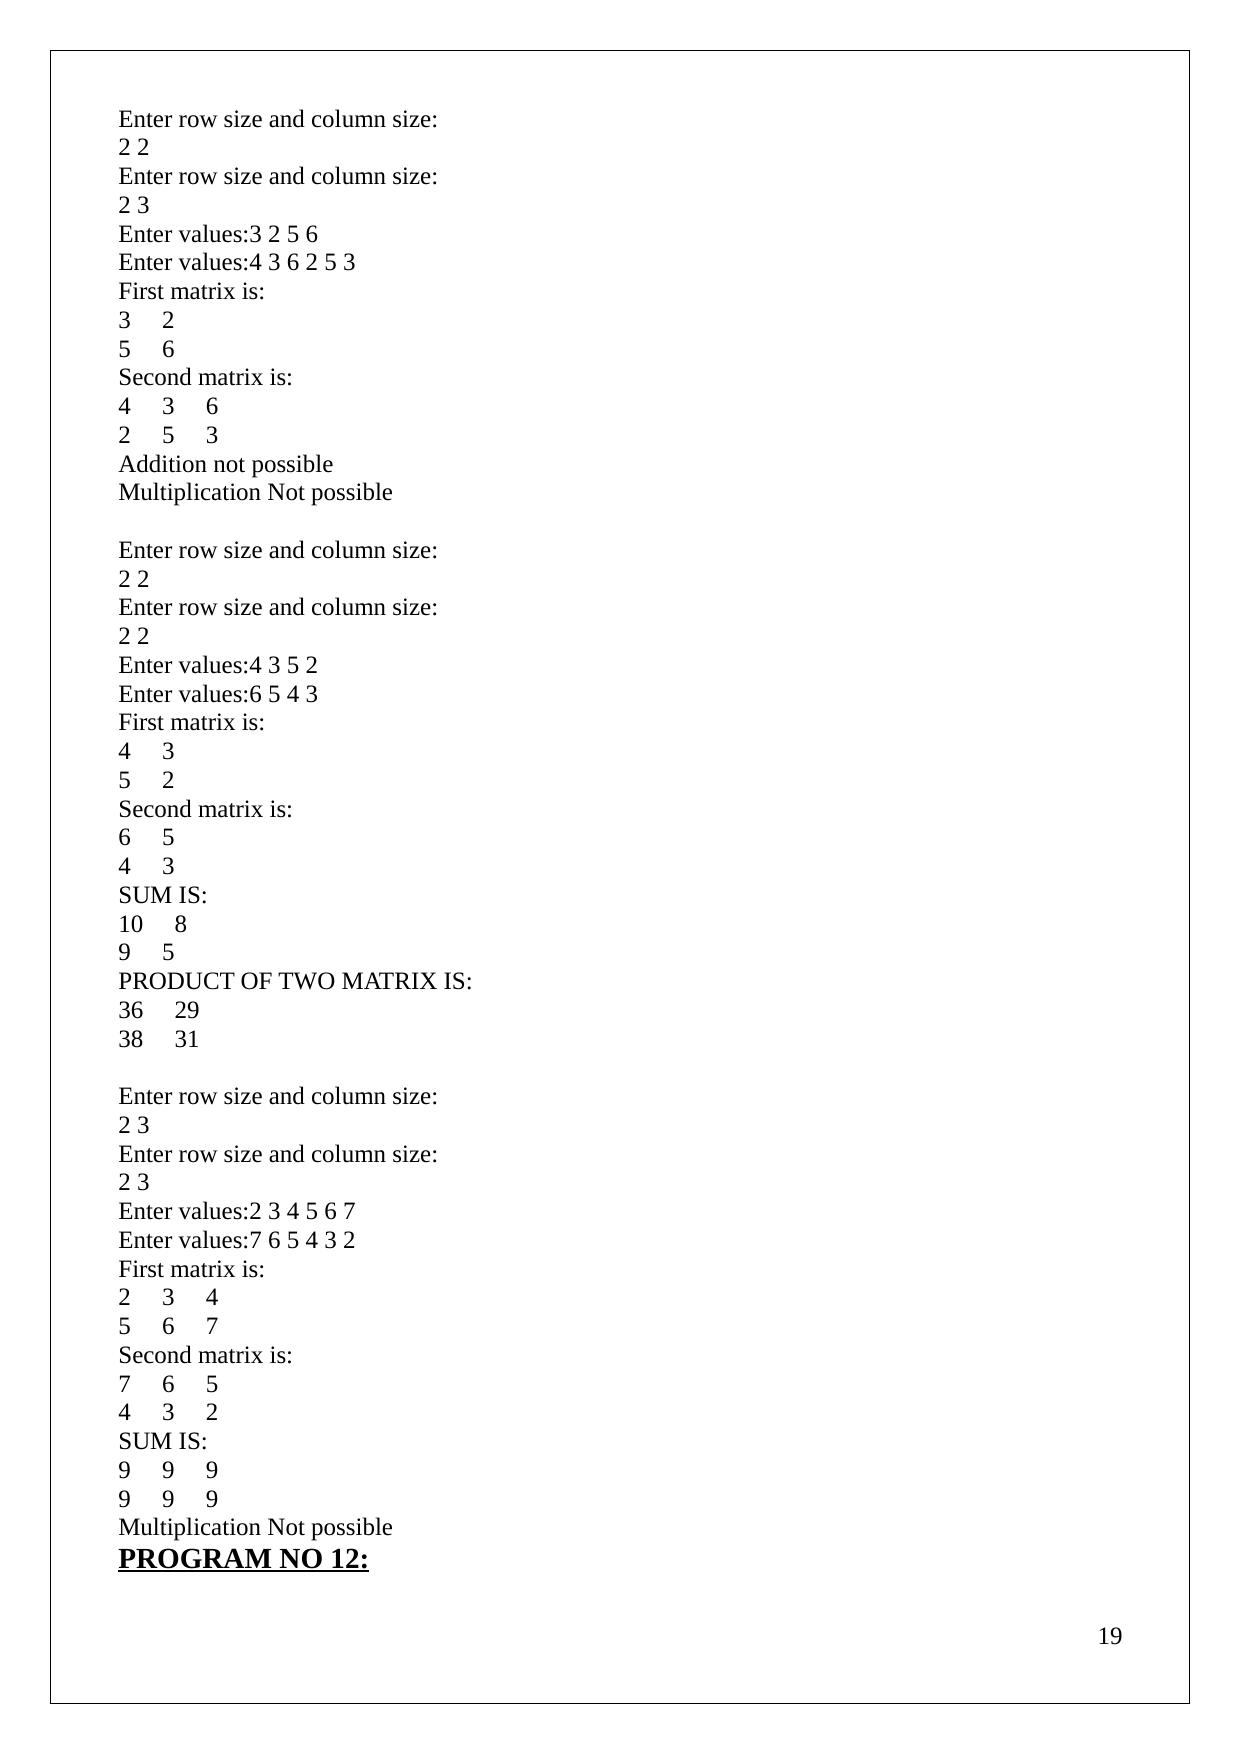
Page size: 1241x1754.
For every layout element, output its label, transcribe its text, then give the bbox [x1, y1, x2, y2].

text 5 6 7 [118, 1311, 1122, 1340]
text 38 31 [118, 1024, 1122, 1052]
text SUM IS: [118, 880, 1122, 909]
text Addition not possible [118, 449, 1122, 477]
text Enter values:4 3 6 2 5 3 [118, 247, 1122, 276]
text 2 2 [118, 621, 1122, 650]
text Second matrix is: [118, 1340, 1122, 1369]
text 2 3 [118, 1110, 1122, 1139]
text Multiplication Not possible [118, 477, 1122, 506]
text Enter values:3 2 5 6 [118, 219, 1122, 247]
text Enter row size and column size: [118, 1139, 1122, 1167]
text 9 9 9 [118, 1484, 1122, 1512]
text 5 2 [118, 765, 1122, 794]
text 10 8 [118, 909, 1122, 937]
text Enter row size and column size: [118, 1081, 1122, 1110]
text 9 9 9 [118, 1455, 1122, 1484]
text Second matrix is: [118, 362, 1122, 391]
text SUM IS: [118, 1426, 1122, 1455]
text 3 2 [118, 305, 1122, 334]
text 4 3 2 [118, 1397, 1122, 1426]
text 2 3 [118, 190, 1122, 219]
text 6 5 [118, 822, 1122, 851]
text Enter values:7 6 5 4 3 2 [118, 1225, 1122, 1254]
text 4 3 [118, 736, 1122, 765]
text Enter row size and column size: [118, 104, 1122, 132]
text 2 3 4 [118, 1282, 1122, 1311]
text 36 29 [118, 995, 1122, 1024]
text First matrix is: [118, 707, 1122, 736]
text 2 3 [118, 1167, 1122, 1196]
text 2 2 [118, 564, 1122, 592]
text Enter row size and column size: [118, 161, 1122, 190]
text First matrix is: [118, 1254, 1122, 1282]
text Enter values:4 3 5 2 [118, 650, 1122, 679]
text Enter values:2 3 4 5 6 7 [118, 1196, 1122, 1225]
text 2 2 [118, 132, 1122, 161]
text 7 6 5 [118, 1369, 1122, 1397]
text 9 5 [118, 937, 1122, 966]
text Enter row size and column size: [118, 535, 1122, 564]
text Enter row size and column size: [118, 592, 1122, 621]
text Enter values:6 5 4 3 [118, 679, 1122, 707]
text PRODUCT OF TWO MATRIX IS: [118, 966, 1122, 995]
text 4 3 [118, 851, 1122, 880]
text Multiplication Not possible [118, 1512, 1122, 1541]
text Second matrix is: [118, 794, 1122, 822]
text First matrix is: [118, 276, 1122, 305]
text PROGRAM NO 12: [118, 1541, 1122, 1575]
text 5 6 [118, 334, 1122, 362]
text 4 3 6 [118, 391, 1122, 420]
text 2 5 3 [118, 420, 1122, 449]
